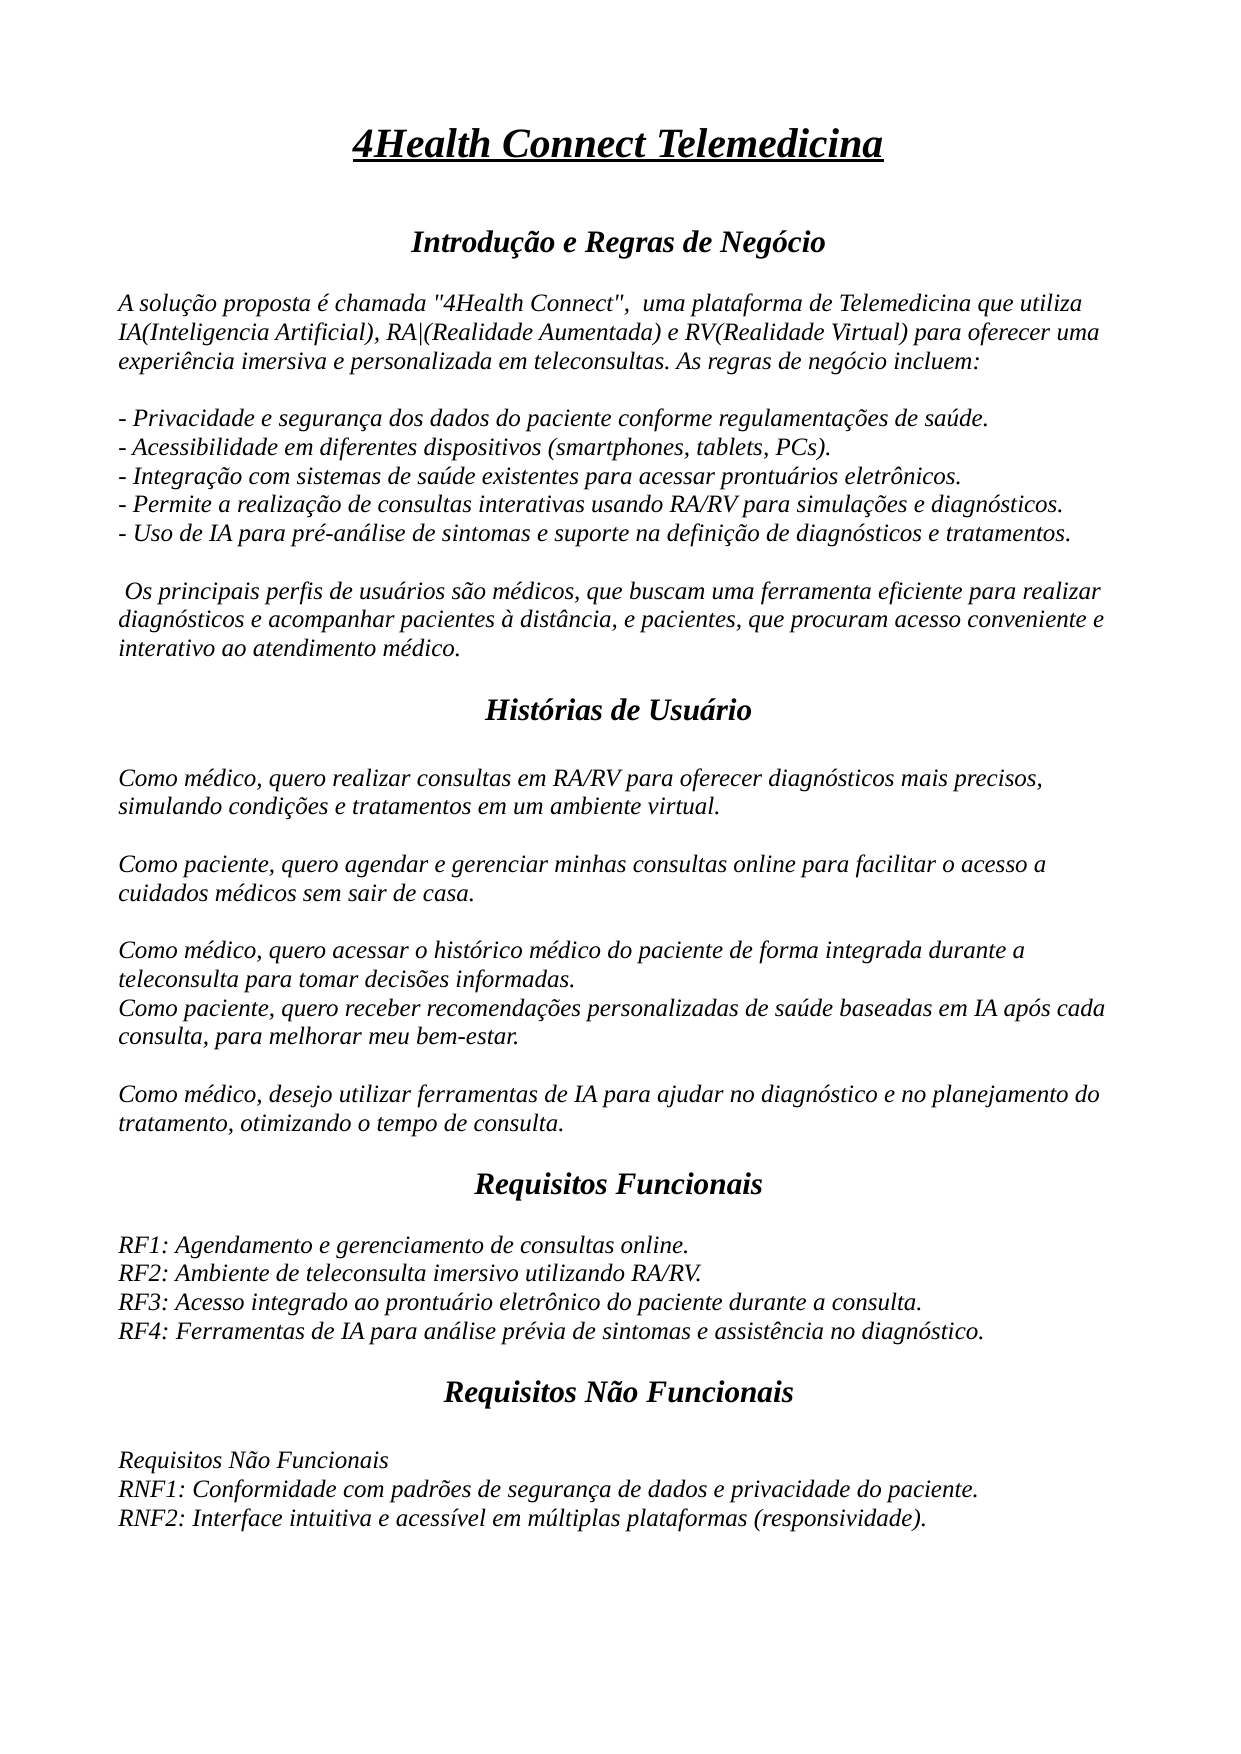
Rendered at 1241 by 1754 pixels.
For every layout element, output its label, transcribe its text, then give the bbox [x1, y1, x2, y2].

text - Permite a realização de consultas interativas usando RA/RV para simulações e diagnósticos. [118, 489, 1122, 518]
text RNF1: Conformidade com padrões de segurança de dados e privacidade do paciente. [118, 1474, 1122, 1503]
text Como médico, desejo utilizar ferramentas de IA para ajudar no diagnóstico e no planejamento do tratamento, otimizando o tempo de consulta. [118, 1079, 1122, 1136]
text RF1: Agendamento e gerenciamento de consultas online. [118, 1230, 1122, 1258]
text Requisitos Funcionais [118, 1165, 1122, 1201]
text 4Health Connect Telemedicina [118, 118, 1122, 166]
text RF3: Acesso integrado ao prontuário eletrônico do paciente durante a consulta. [118, 1287, 1122, 1316]
text Histórias de Usuário [118, 691, 1122, 727]
text - Integração com sistemas de saúde existentes para acessar prontuários eletrônicos. [118, 461, 1122, 489]
text Introdução e Regras de Negócio [118, 223, 1122, 259]
text RF4: Ferramentas de IA para análise prévia de sintomas e assistência no diagnóstico. [118, 1316, 1122, 1345]
text Os principais perfis de usuários são médicos, que buscam uma ferramenta eficiente para realizar diagnósticos e acompanhar pacientes à distância, e pacientes, que procuram acesso conveniente e interativo ao atendimento médico. [118, 576, 1122, 662]
text - Privacidade e segurança dos dados do paciente conforme regulamentações de saúde. [118, 403, 1122, 432]
text RF2: Ambiente de teleconsulta imersivo utilizando RA/RV. [118, 1258, 1122, 1287]
text Requisitos Não Funcionais [118, 1445, 1122, 1474]
text - Acessibilidade em diferentes dispositivos (smartphones, tablets, PCs). [118, 432, 1122, 461]
text Requisitos Não Funcionais [118, 1373, 1122, 1409]
text A solução proposta é chamada "4Health Connect", uma plataforma de Telemedicina que utiliza IA(Inteligencia Artificial), RA|(Realidade Aumentada) e RV(Realidade Virtual) para oferecer uma experiência imersiva e personalizada em teleconsultas. As regras de negócio incluem: [118, 288, 1122, 374]
text RNF2: Interface intuitiva e acessível em múltiplas plataformas (responsividade). [118, 1503, 1122, 1532]
text - Uso de IA para pré-análise de sintomas e suporte na definição de diagnósticos e tratamentos. [118, 518, 1122, 547]
text Como médico, quero realizar consultas em RA/RV para oferecer diagnósticos mais precisos, simulando condições e tratamentos em um ambiente virtual. [118, 763, 1122, 820]
text Como médico, quero acessar o histórico médico do paciente de forma integrada durante a teleconsulta para tomar decisões informadas. [118, 935, 1122, 993]
text Como paciente, quero receber recomendações personalizadas de saúde baseadas em IA após cada consulta, para melhorar meu bem-estar. [118, 993, 1122, 1050]
text Como paciente, quero agendar e gerenciar minhas consultas online para facilitar o acesso a cuidados médicos sem sair de casa. [118, 849, 1122, 906]
